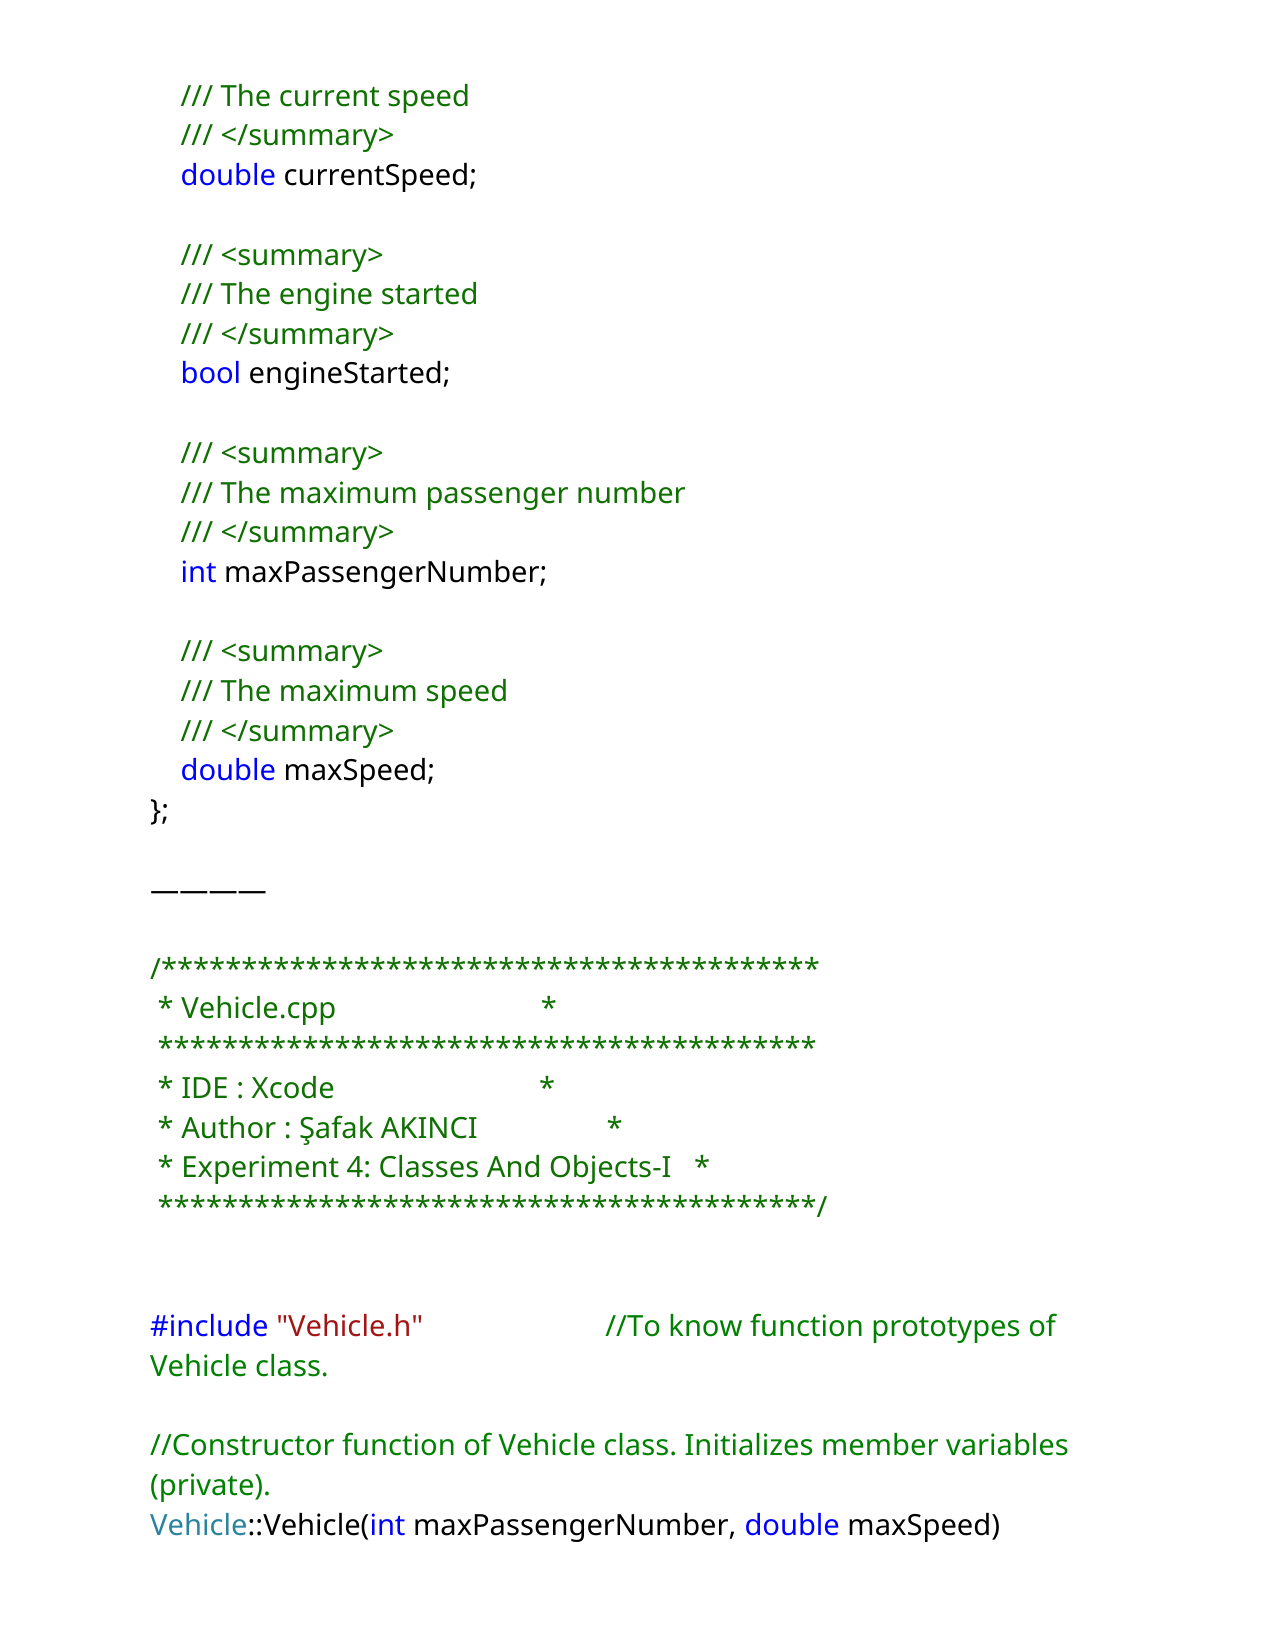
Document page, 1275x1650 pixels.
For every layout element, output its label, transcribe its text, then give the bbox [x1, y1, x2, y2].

text /// </summary> [150, 512, 1125, 551]
text /// <summary> [150, 432, 1125, 472]
text /// The current speed [150, 75, 1125, 115]
text double currentSpeed; [150, 154, 1125, 194]
text * Vehicle.cpp * [150, 988, 1125, 1027]
text * IDE : Xcode * [150, 1067, 1125, 1107]
text /// The engine started [150, 273, 1125, 313]
text /// The maximum passenger number [150, 472, 1125, 512]
text double maxSpeed; [150, 750, 1125, 789]
text /// </summary> [150, 710, 1125, 750]
text * Author : Şafak AKINCI * [150, 1107, 1125, 1147]
text bool engineStarted; [150, 353, 1125, 392]
text /// <summary> [150, 631, 1125, 670]
text /// </summary> [150, 313, 1125, 353]
text }; [150, 789, 1125, 829]
text /***************************************** [150, 948, 1125, 988]
text /// </summary> [150, 115, 1125, 154]
text int maxPassengerNumber; [150, 551, 1125, 591]
text #include "Vehicle.h" //To know function prototypes of Vehicle class. [150, 1305, 1125, 1385]
text /// <summary> [150, 234, 1125, 273]
text ———— [150, 869, 1125, 908]
text * Experiment 4: Classes And Objects-I * [150, 1147, 1125, 1186]
text ***************************************** [150, 1027, 1125, 1067]
text Vehicle::Vehicle(int maxPassengerNumber, double maxSpeed) [150, 1504, 1125, 1543]
text /// The maximum speed [150, 670, 1125, 710]
text //Constructor function of Vehicle class. Initializes member variables (private). [150, 1424, 1125, 1504]
text *****************************************/ [150, 1186, 1125, 1226]
